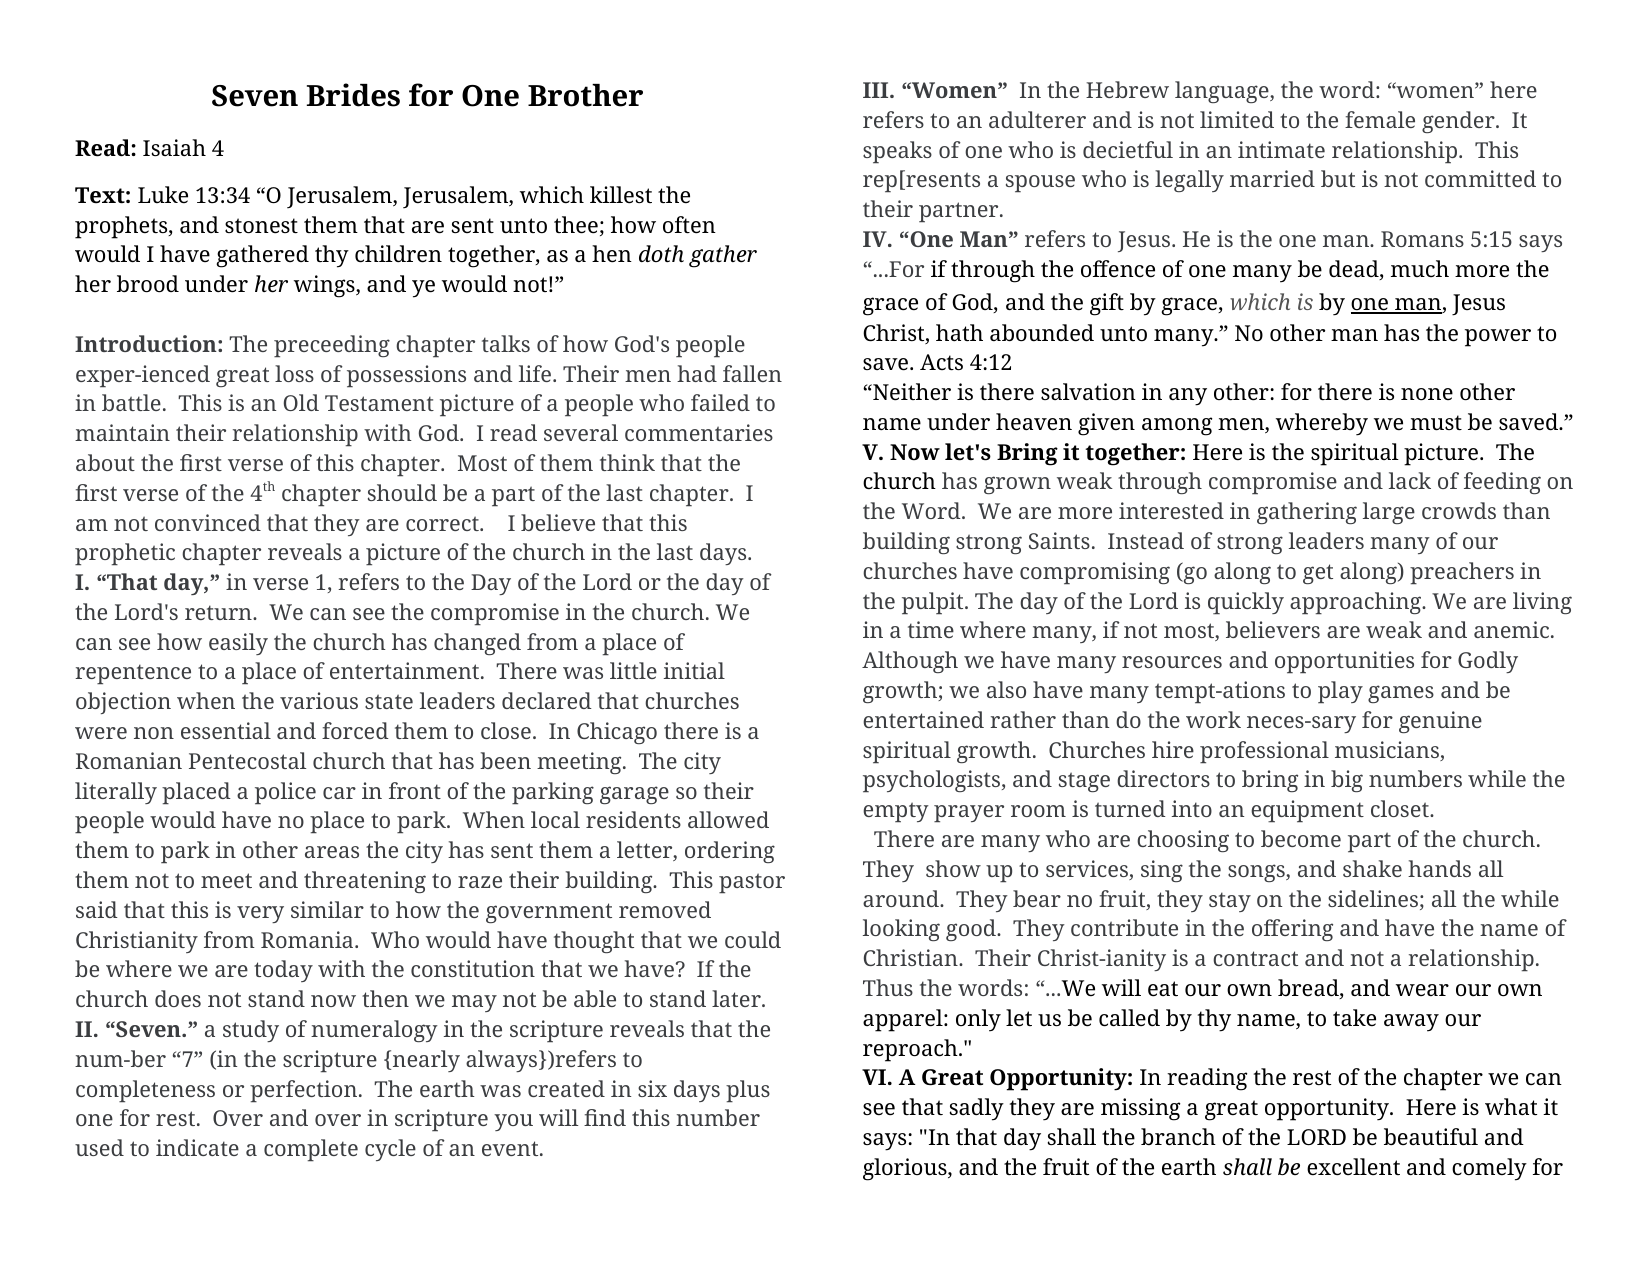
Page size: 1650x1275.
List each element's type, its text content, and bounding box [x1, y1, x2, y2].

text Introduction: The preceeding chapter talks of how God's people exper-ienced great loss of possessions and life. Their men had fallen in battle. This is an Old Testament picture of a people who failed to maintain their relationship with God. I read several commentaries about the first verse of this chapter. Most of them think that the first verse of the 4th chapter should be a part of the last chapter. I am not convinced that they are correct. I believe that this prophetic chapter reveals a picture of the church in the last days. [75, 329, 787, 567]
text III. “Women” In the Hebrew language, the word: “women” here refers to an adulterer and is not limited to the female gender. It speaks of one who is decietful in an intimate relationship. This rep[resents a spouse who is legally married but is not committed to their partner. [862, 75, 1575, 224]
text Text: Luke 13:34 “O Jerusalem, Jerusalem, which killest the prophets, and stonest them that are sent unto thee; how often would I have gathered thy children together, as a hen doth gather her brood under her wings, and ye would not!” [75, 180, 787, 299]
text II. “Seven.” a study of numeralogy in the scripture reveals that the num-ber “7” (in the scripture {nearly always})refers to completeness or perfection. The earth was created in six days plus one for rest. Over and over in scripture you will find this number used to indicate a complete cycle of an event. [75, 1014, 787, 1163]
text Seven Brides for One Brother [75, 75, 787, 115]
text Read: Isaiah 4 [75, 133, 787, 163]
text There are many who are choosing to become part of the church. They show up to services, sing the songs, and shake hands all around. They bear no fruit, they stay on the sidelines; all the while looking good. They contribute in the offering and have the name of Christian. Their Christ-ianity is a contract and not a relationship. Thus the words: “...We will eat our own bread, and wear our own apparel: only let us be called by thy name, to take away our reproach." [862, 824, 1575, 1062]
text V. Now let's Bring it together: Here is the spiritual picture. The church has grown weak through compromise and lack of feeding on the Word. We are more interested in gathering large crowds than building strong Saints. Instead of strong leaders many of our churches have compromising (go along to get along) preachers in the pulpit. The day of the Lord is quickly approaching. We are living in a time where many, if not most, believers are weak and anemic. Although we have many resources and opportunities for Godly growth; we also have many tempt-ations to play games and be entertained rather than do the work neces-sary for genuine spiritual growth. Churches hire professional musicians, psychologists, and stage directors to bring in big numbers while the empty prayer room is turned into an equipment closet. [862, 437, 1575, 824]
text IV. “One Man” refers to Jesus. He is the one man. Romans 5:15 says “...For if through the offence of one many be dead, much more the grace of God, and the gift by grace, which is by one man, Jesus Christ, hath abounded unto many.” No other man has the power to save. Acts 4:12 [862, 224, 1575, 377]
text “Neither is there salvation in any other: for there is none other name under heaven given among men, whereby we must be saved.” [862, 377, 1575, 437]
text VI. A Great Opportunity: In reading the rest of the chapter we can see that sadly they are missing a great opportunity. Here is what it says: "In that day shall the branch of the LORD be beautiful and glorious, and the fruit of the earth shall be excellent and comely for [862, 1062, 1575, 1182]
text I. “That day,” in verse 1, refers to the Day of the Lord or the day of the Lord's return. We can see the compromise in the church. We can see how easily the church has changed from a place of repentence to a place of entertainment. There was little initial objection when the various state leaders declared that churches were non essential and forced them to close. In Chicago there is a Romanian Pentecostal church that has been meeting. The city literally placed a police car in front of the parking garage so their people would have no place to park. When local residents allowed them to park in other areas the city has sent them a letter, ordering them not to meet and threatening to raze their building. This pastor said that this is very similar to how the government removed Christianity from Romania. Who would have thought that we could be where we are today with the constitution that we have? If the church does not stand now then we may not be able to stand later. [75, 567, 787, 1014]
